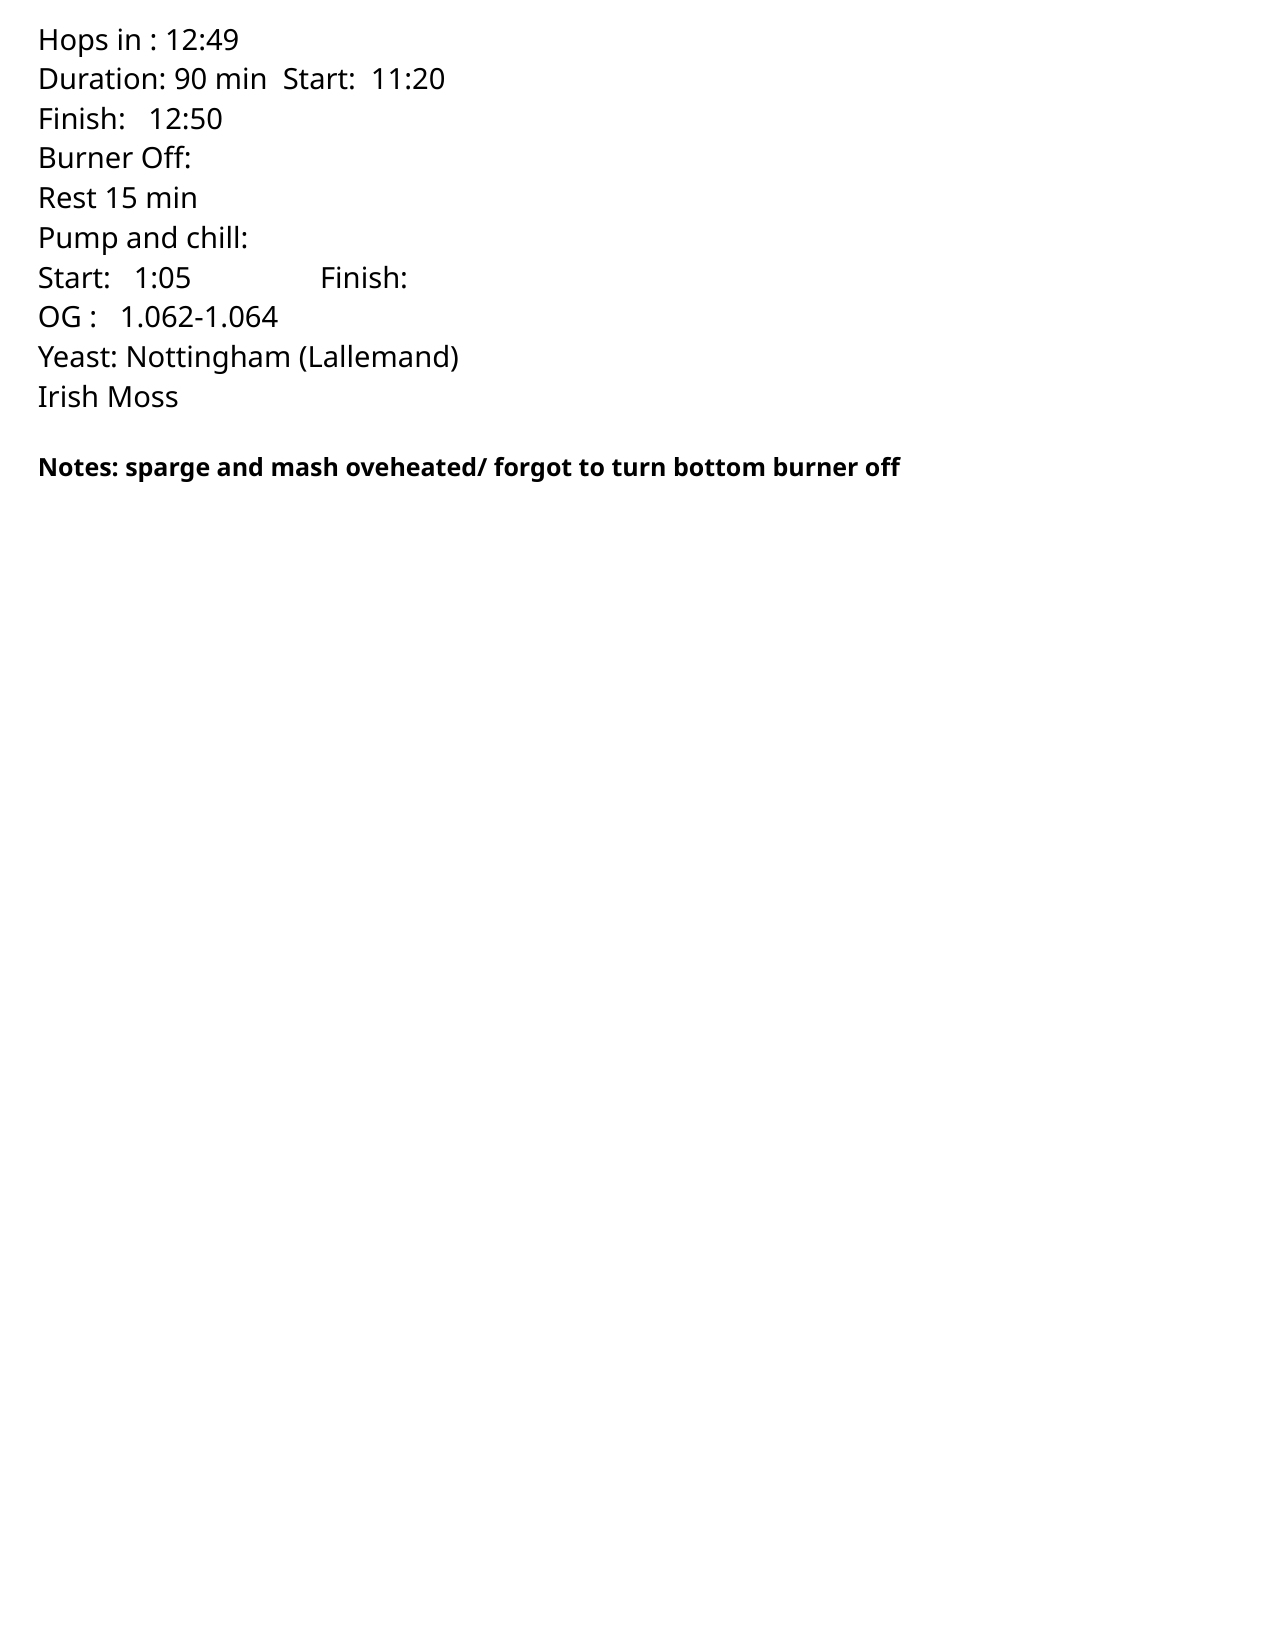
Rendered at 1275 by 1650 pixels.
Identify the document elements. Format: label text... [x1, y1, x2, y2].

text Notes: sparge and mash oveheated/ forgot to turn bottom burner off [38, 450, 1237, 484]
text Irish Moss [38, 376, 1237, 416]
text Duration: 90 min Start: 11:20 [38, 58, 1237, 98]
text Rest 15 min [38, 177, 1237, 217]
text Hops in : 12:49 [38, 19, 1237, 58]
text Finish: 12:50 [38, 98, 1237, 138]
text Start: 1:05 Finish: [38, 257, 1237, 297]
text OG : 1.062-1.064 [38, 297, 1237, 336]
text Burner Off: [38, 138, 1237, 177]
text Yeast: Nottingham (Lallemand) [38, 336, 1237, 376]
text Pump and chill: [38, 217, 1237, 257]
